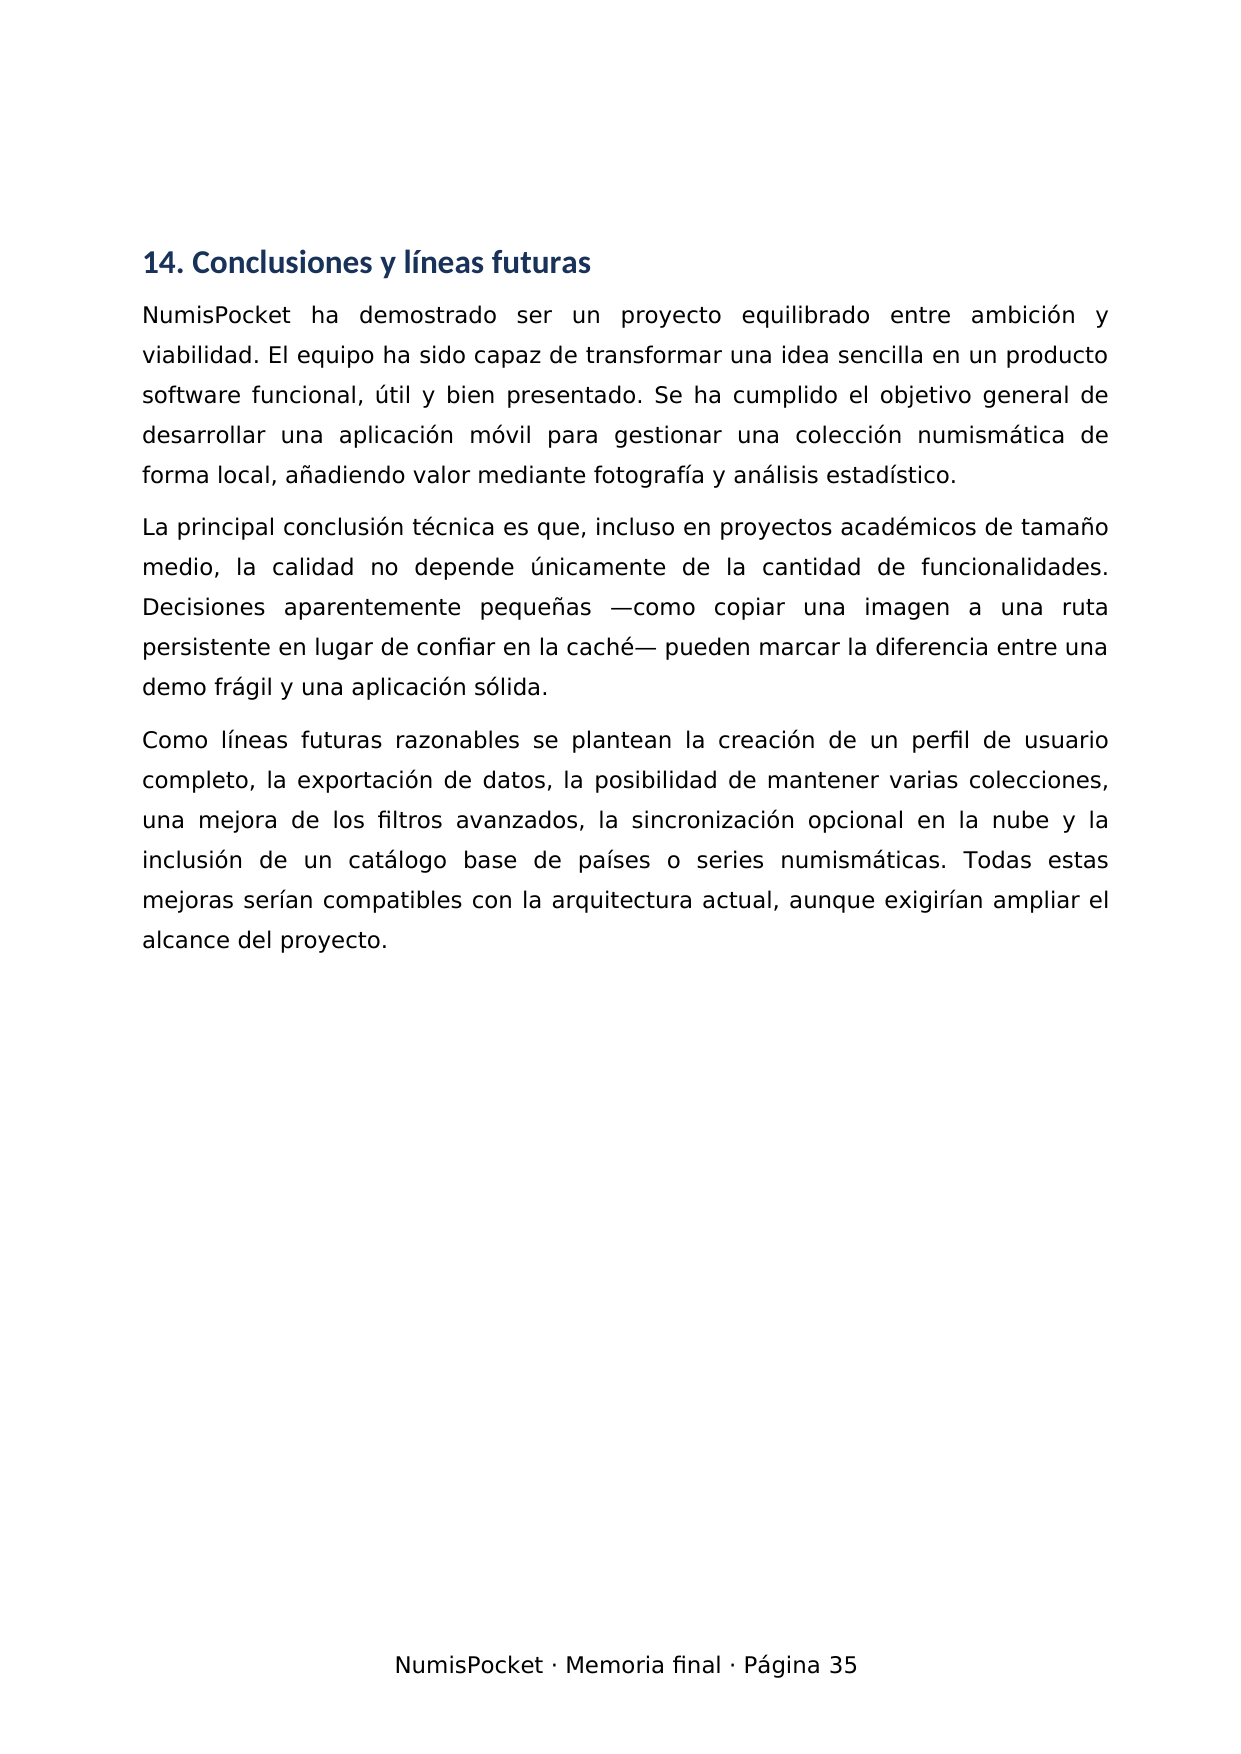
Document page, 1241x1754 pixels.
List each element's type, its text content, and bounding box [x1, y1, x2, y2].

text NumisPocket ha demostrado ser un proyecto equilibrado entre ambición y viabilidad. El equipo ha sido capaz de transformar una idea sencilla en un producto software funcional, útil y bien presentado. Se ha cumplido el objetivo general de desarrollar una aplicación móvil para gestionar una colección numismática de forma local, añadiendo valor mediante fotografía y análisis estadístico. [142, 302, 1110, 489]
subtitle 14. Conclusiones y líneas futuras [142, 241, 1110, 282]
text Como líneas futuras razonables se plantean la creación de un perfil de usuario completo, la exportación de datos, la posibilidad de mantener varias colecciones, una mejora de los filtros avanzados, la sincronización opcional en la nube y la inclusión de un catálogo base de países o series numismáticas. Todas estas mejoras serían compatibles con la arquitectura actual, aunque exigirían ampliar el alcance del proyecto. [142, 727, 1110, 954]
text La principal conclusión técnica es que, incluso en proyectos académicos de tamaño medio, la calidad no depende únicamente de la cantidad de funcionalidades. Decisiones aparentemente pequeñas —como copiar una imagen a una ruta persistente en lugar de confiar en la caché— pueden marcar la diferencia entre una demo frágil y una aplicación sólida. [142, 514, 1110, 701]
